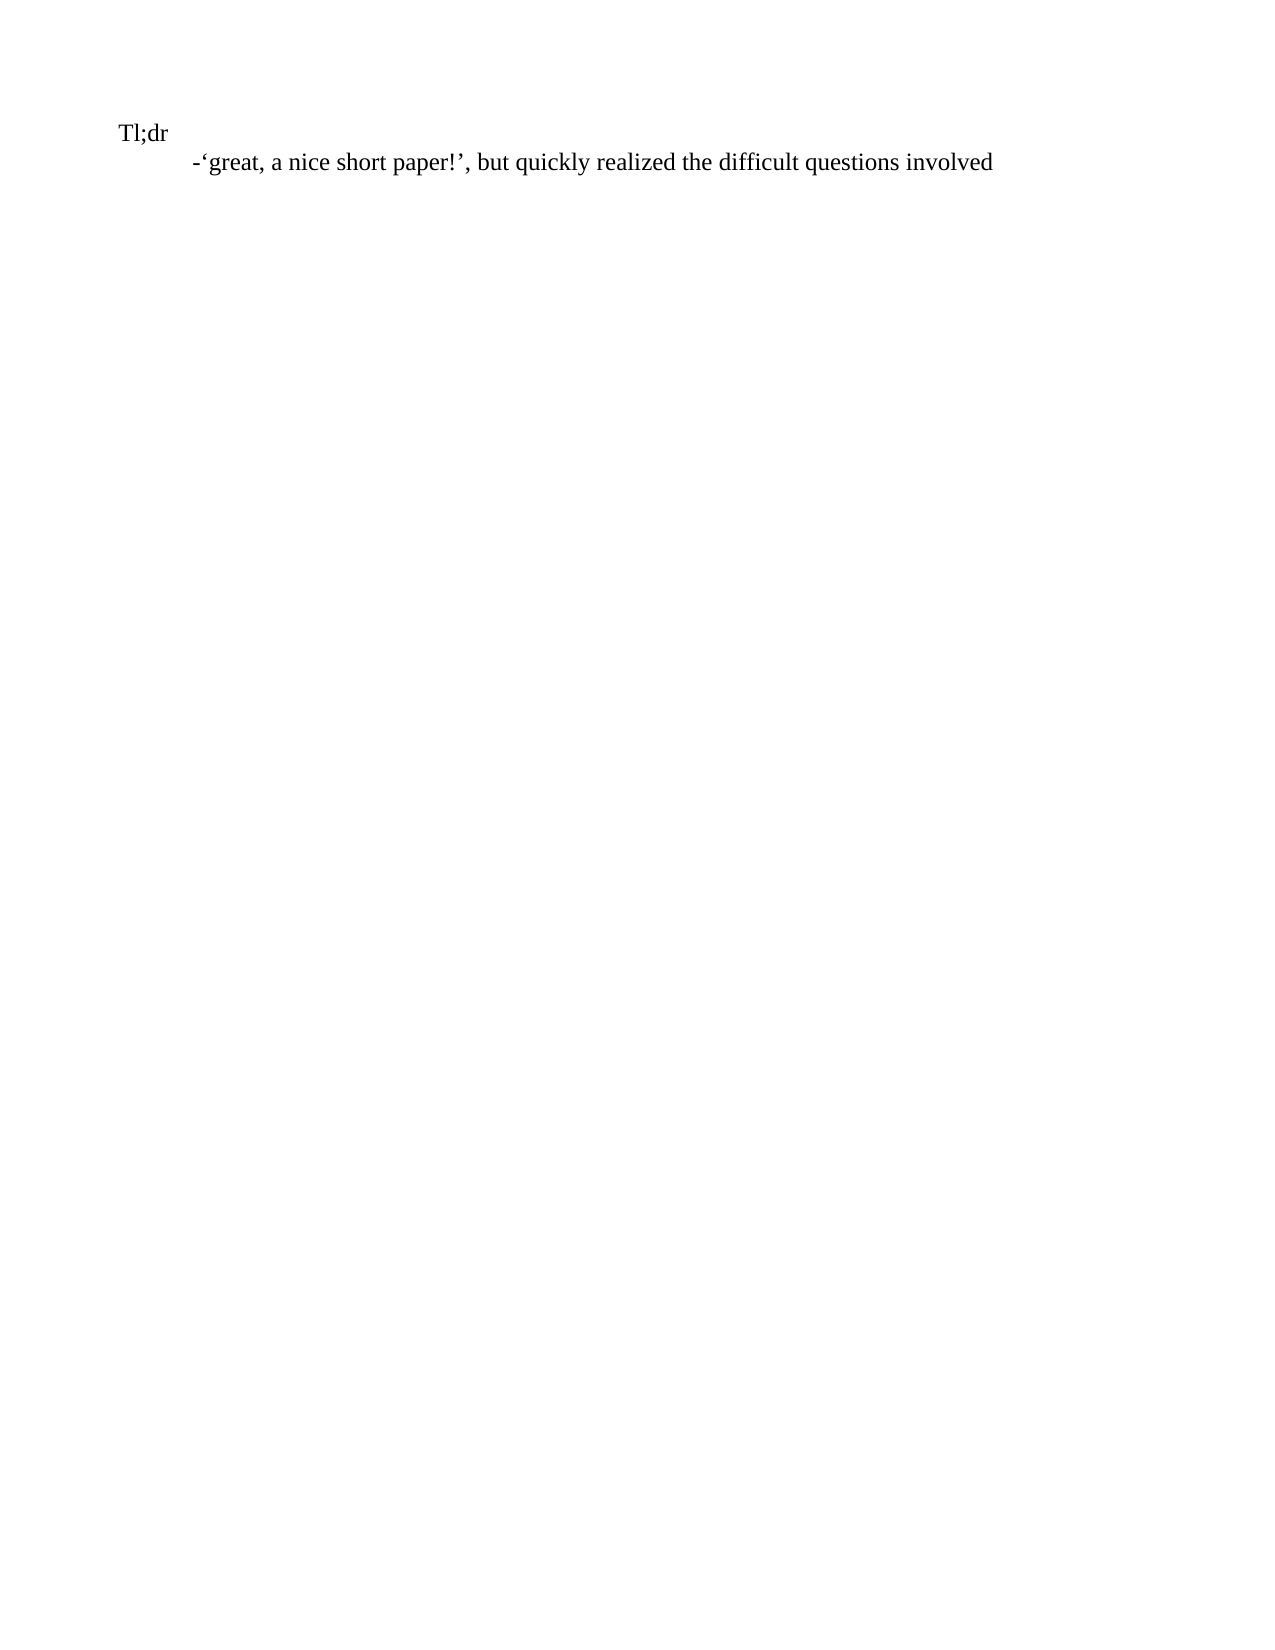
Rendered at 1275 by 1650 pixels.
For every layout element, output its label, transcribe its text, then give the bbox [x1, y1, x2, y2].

text Tl;dr [118, 118, 1157, 147]
text -‘great, a nice short paper!’, but quickly realized the difficult questions involved [118, 147, 1157, 176]
